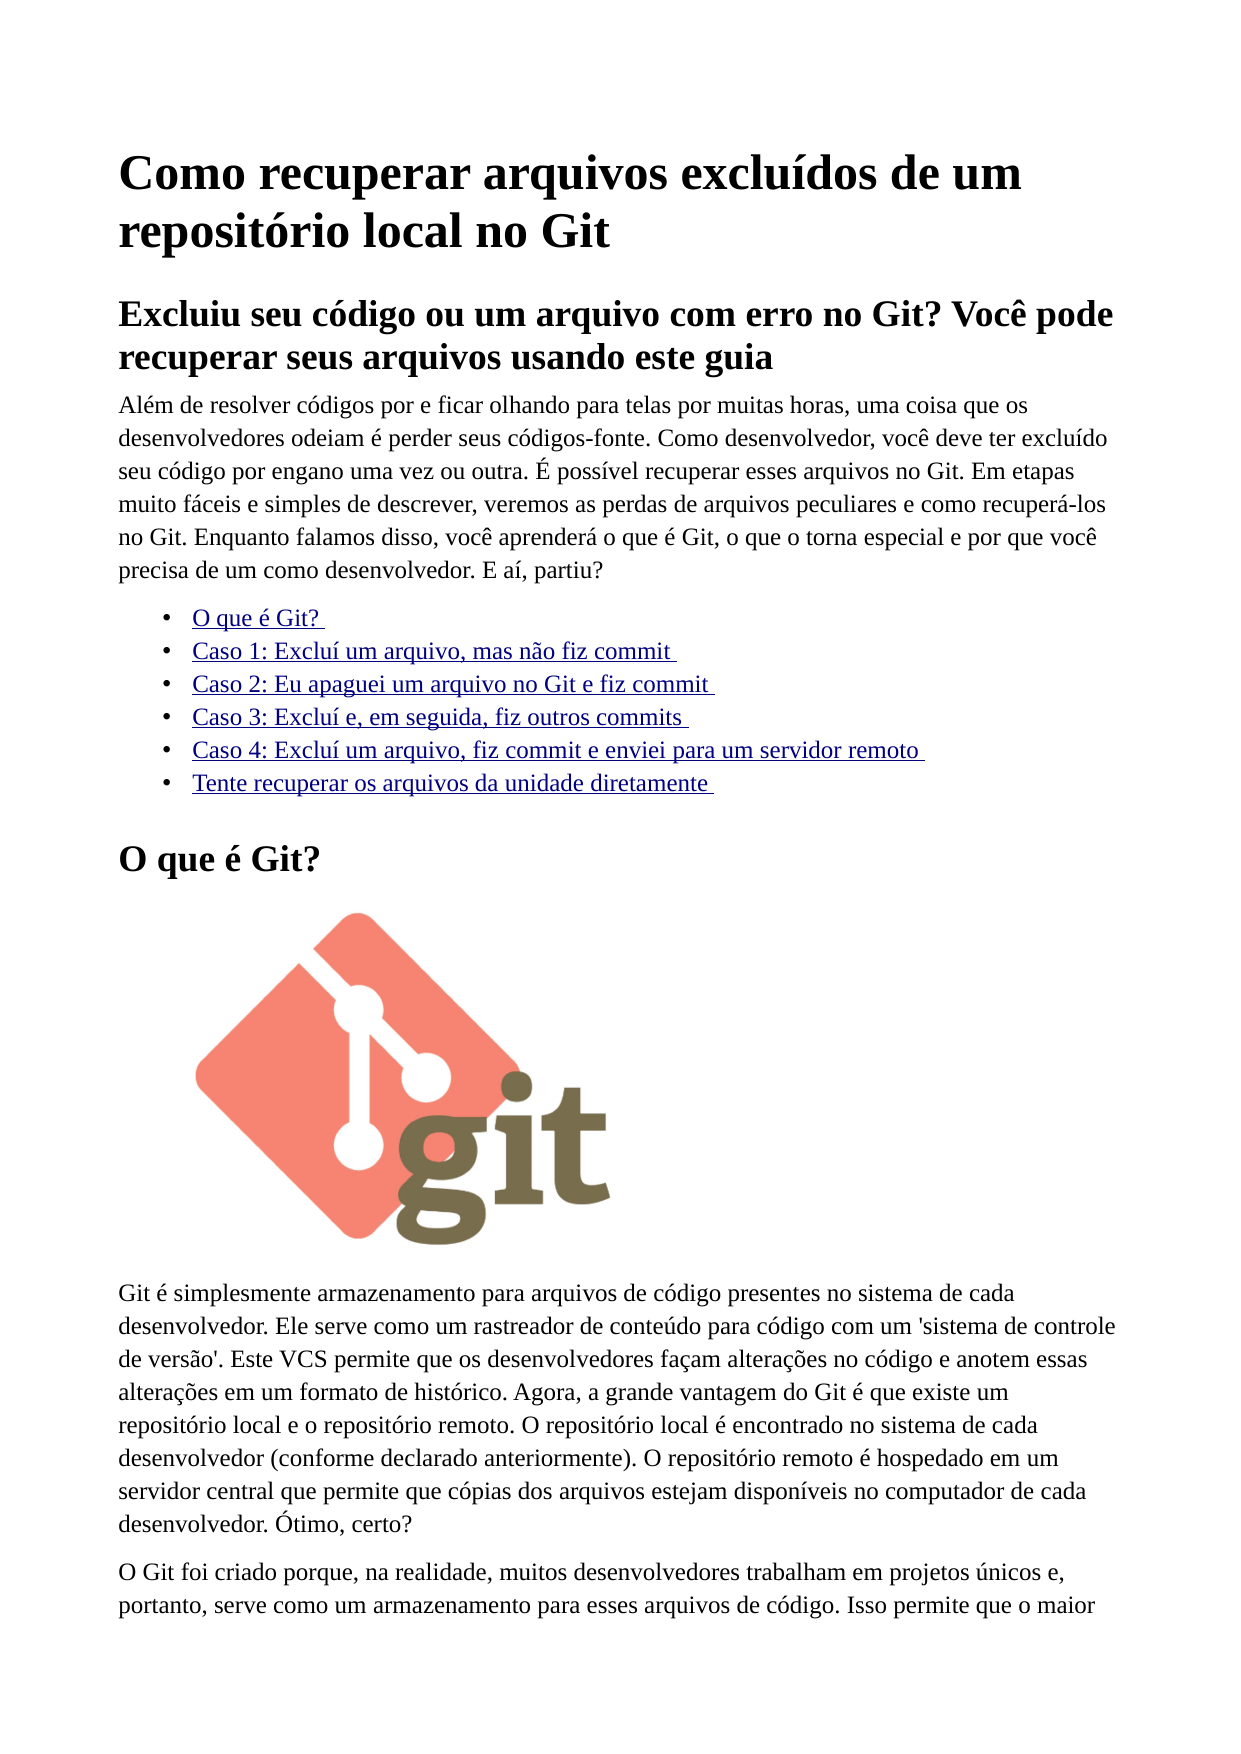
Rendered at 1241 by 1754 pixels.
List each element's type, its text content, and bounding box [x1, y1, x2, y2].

text Git é simplesmente armazenamento para arquivos de código presentes no sistema de cada desenvolvedor. Ele serve como um rastreador de conteúdo para código com um 'sistema de controle de versão'. Este VCS permite que os desenvolvedores façam alterações no código e anotem essas alterações em um formato de histórico. Agora, a grande vantagem do Git é que existe um repositório local e o repositório remoto. O repositório local é encontrado no sistema de cada desenvolvedor (conforme declarado anteriormente). O repositório remoto é hospedado em um servidor central que permite que cópias dos arquivos estejam disponíveis no computador de cada desenvolvedor. Ótimo, certo? [118, 1278, 1122, 1538]
list Caso 4: Excluí um arquivo, fiz commit e enviei para um servidor remoto [162, 735, 1122, 764]
picture [118, 907, 744, 1260]
text Além de resolver códigos por e ficar olhando para telas por muitas horas, uma coisa que os desenvolvedores odeiam é perder seus códigos-fonte. Como desenvolvedor, você deve ter excluído seu código por engano uma vez ou outra. É possível recuperar esses arquivos no Git. Em etapas muito fáceis e simples de descrever, veremos as perdas de arquivos peculiares e como recuperá-los no Git. Enquanto falamos disso, você aprenderá o que é Git, o que o torna especial e por que você precisa de um como desenvolvedor. E aí, partiu? [118, 390, 1122, 584]
list Caso 1: Excluí um arquivo, mas não fiz commit [162, 636, 1122, 665]
list Caso 2: Eu apaguei um arquivo no Git e fiz commit [162, 669, 1122, 698]
list Tente recuperar os arquivos da unidade diretamente [162, 768, 1122, 797]
subtitle O que é Git? [118, 836, 1122, 879]
list Caso 3: Excluí e, em seguida, fiz outros commits [162, 702, 1122, 731]
subtitle Excluiu seu código ou um arquivo com erro no Git? Você pode recuperar seus arquivos usando este guia [118, 291, 1122, 378]
list O que é Git? [162, 603, 1122, 632]
subtitle Como recuperar arquivos excluídos de um repositório local no Git [118, 143, 1122, 258]
text O Git foi criado porque, na realidade, muitos desenvolvedores trabalham em projetos únicos e, portanto, serve como um armazenamento para esses arquivos de código. Isso permite que o maior [118, 1557, 1122, 1619]
